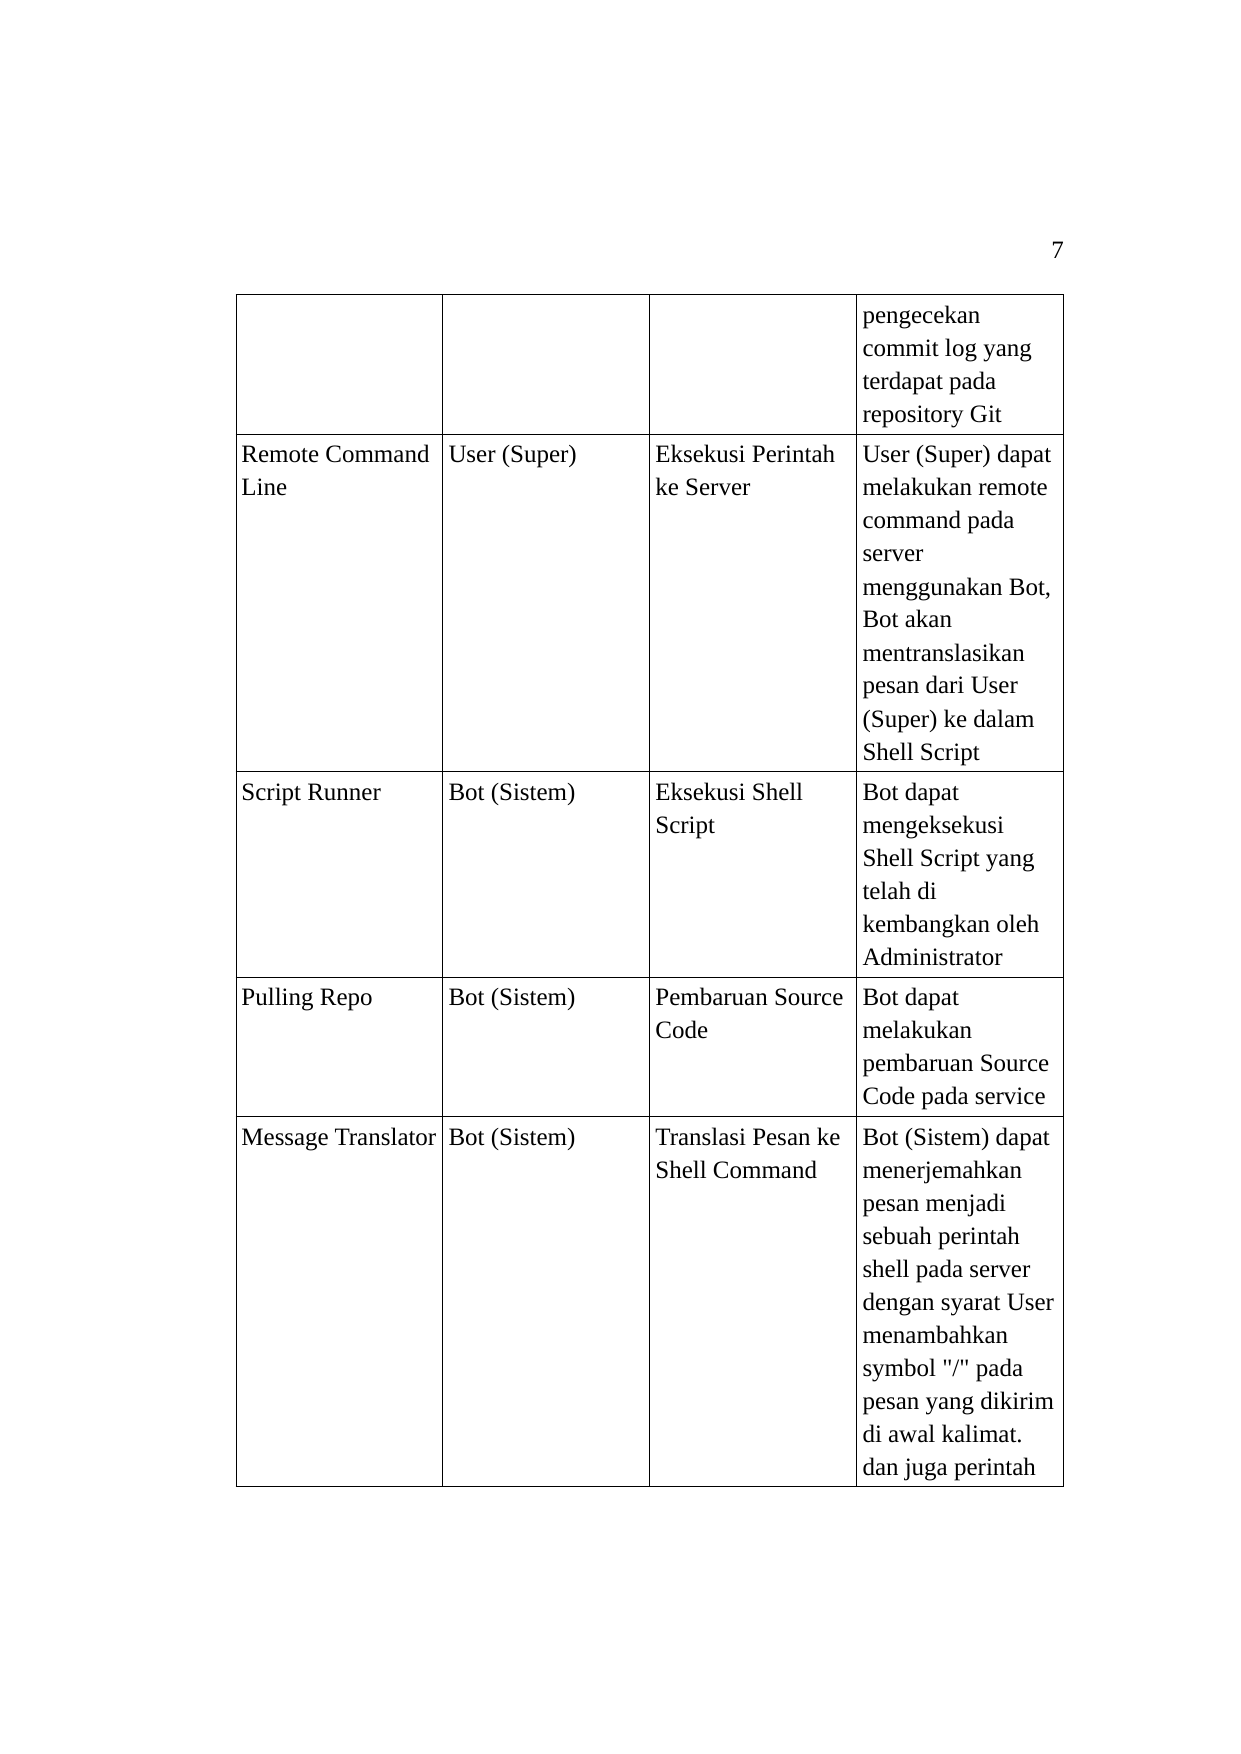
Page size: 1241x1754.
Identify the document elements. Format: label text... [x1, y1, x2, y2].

table_cell Pulling Repo [237, 978, 442, 1116]
table_cell Bot (Sistem) [443, 978, 649, 1116]
table_cell Bot (Sistem) [443, 1117, 649, 1486]
table_cell Eksekusi Perintah ke Server [650, 435, 856, 771]
table_cell Bot dapat melakukan pembaruan Source Code pada service [857, 978, 1063, 1116]
table_cell User (Super) [443, 435, 649, 771]
table_cell [237, 295, 442, 434]
table_cell Remote Command Line [237, 435, 442, 771]
table_cell Bot (Sistem) [443, 772, 649, 977]
table_cell pengecekan commit log yang terdapat pada repository Git [857, 295, 1063, 434]
table_cell [443, 295, 649, 434]
table_cell Pembaruan Source Code [650, 978, 856, 1116]
table_cell Bot (Sistem) dapat menerjemahkan pesan menjadi sebuah perintah shell pada server dengan syarat User menambahkan symbol "/" pada pesan yang dikirim di awal kalimat. dan juga perintah [857, 1117, 1063, 1486]
table_cell Translasi Pesan ke Shell Command [650, 1117, 856, 1486]
table_cell [650, 295, 856, 434]
table_cell Eksekusi Shell Script [650, 772, 856, 977]
table_cell Bot dapat mengeksekusi Shell Script yang telah di kembangkan oleh Administrator [857, 772, 1063, 977]
table_cell Script Runner [237, 772, 442, 977]
table_cell User (Super) dapat melakukan remote command pada server menggunakan Bot, Bot akan mentranslasikan pesan dari User (Super) ke dalam Shell Script [857, 435, 1063, 771]
table_cell Message Translator [237, 1117, 442, 1486]
